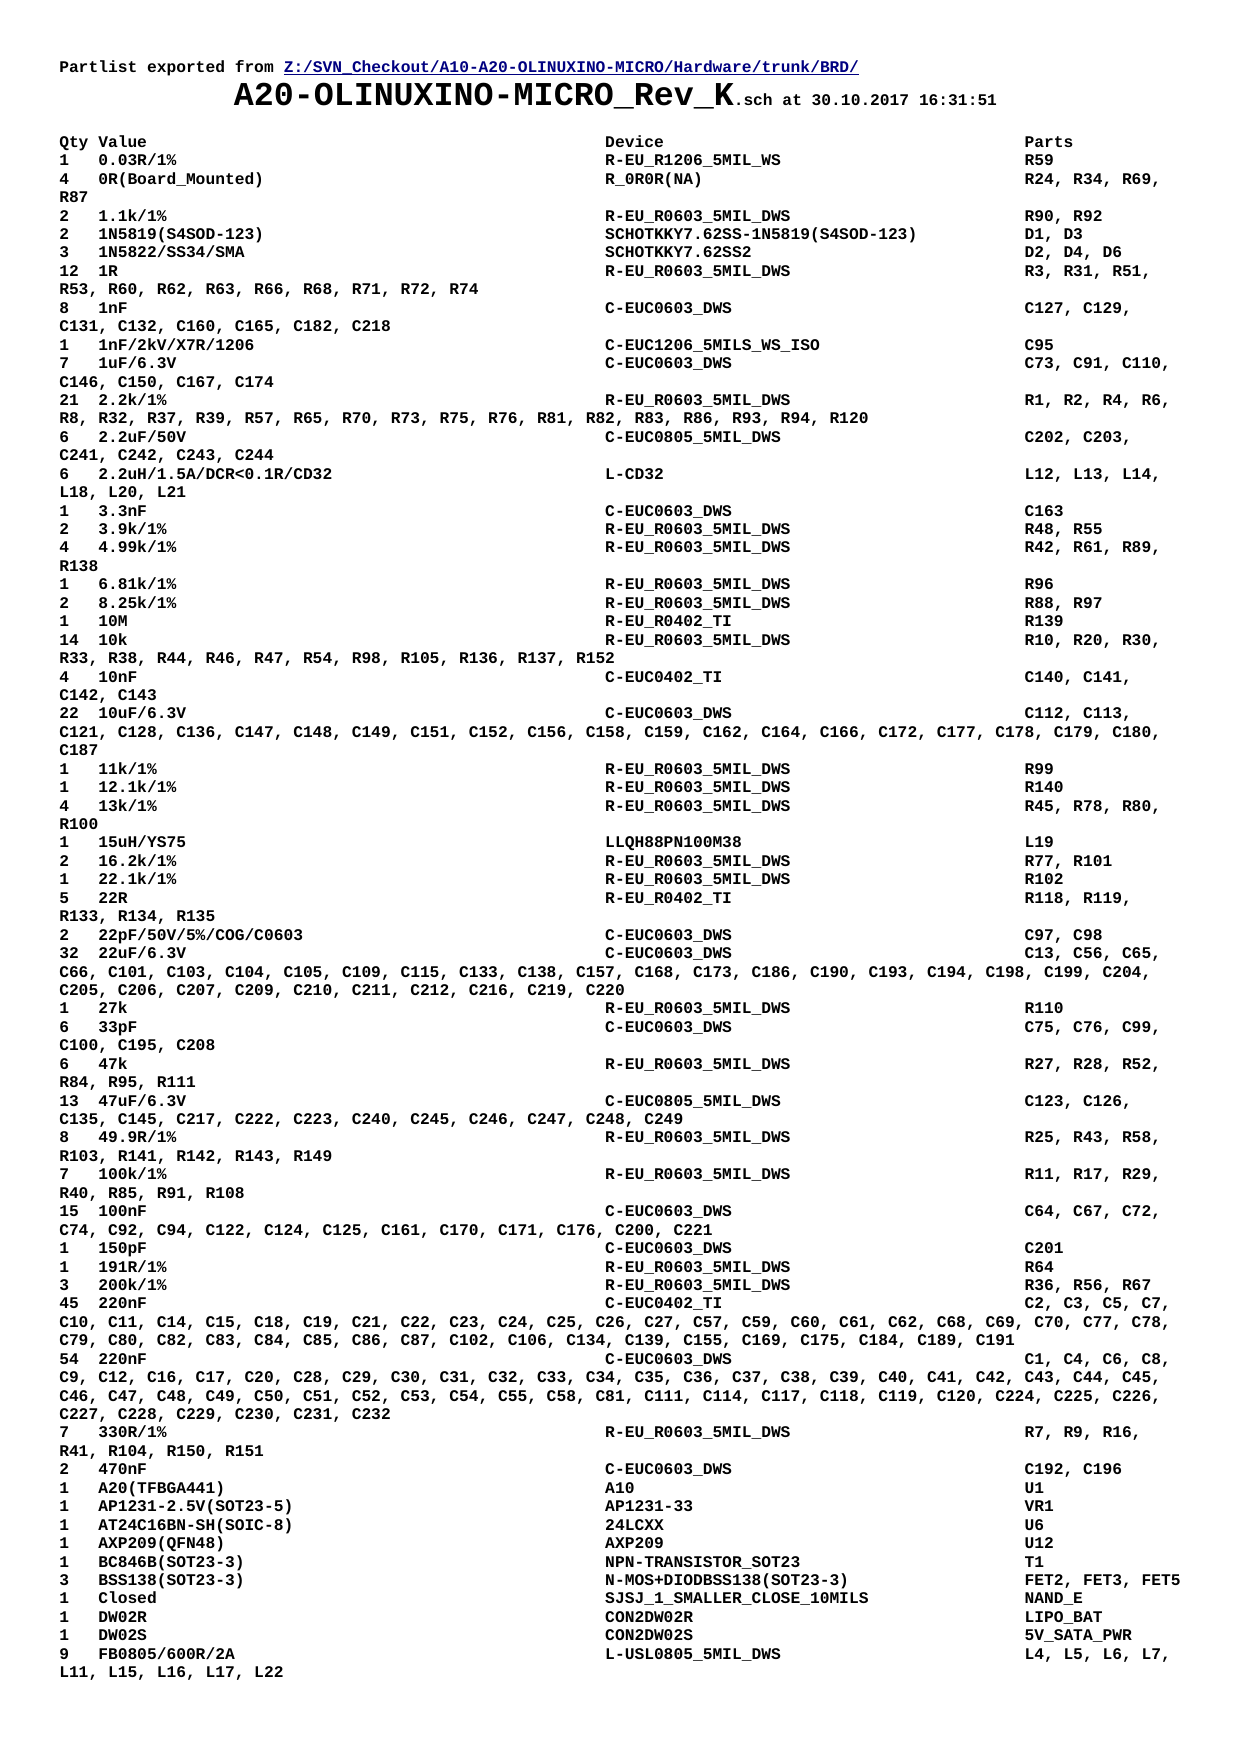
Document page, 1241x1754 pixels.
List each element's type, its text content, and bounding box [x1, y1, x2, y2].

text 2 3.9k/1% R-EU_R0603_5MIL_DWS R48, R55 [59, 521, 1181, 539]
text 1 0.03R/1% R-EU_R1206_5MIL_WS R59 [59, 152, 1181, 171]
text 1 27k R-EU_R0603_5MIL_DWS R110 [59, 1000, 1181, 1019]
text 1 11k/1% R-EU_R0603_5MIL_DWS R99 [59, 761, 1181, 779]
text 3 200k/1% R-EU_R0603_5MIL_DWS R36, R56, R67 [59, 1277, 1181, 1295]
text 1 AT24C16BN-SH(SOIC-8) 24LCXX U6 [59, 1517, 1181, 1535]
text 7 330R/1% R-EU_R0603_5MIL_DWS R7, R9, R16, R41, R104, R150, R151 [59, 1424, 1181, 1461]
text Qty Value Device Parts [59, 134, 1181, 152]
text 3 1N5822/SS34/SMA SCHOTKKY7.62SS2 D2, D4, D6 [59, 244, 1181, 263]
text 1 AXP209(QFN48) AXP209 U12 [59, 1535, 1181, 1553]
text 9 FB0805/600R/2A L-USL0805_5MIL_DWS L4, L5, L6, L7, L11, L15, L16, L17, L22 [59, 1646, 1181, 1682]
text 1 6.81k/1% R-EU_R0603_5MIL_DWS R96 [59, 576, 1181, 595]
text 1 BC846B(SOT23-3) NPN-TRANSISTOR_SOT23 T1 [59, 1553, 1181, 1572]
text 4 13k/1% R-EU_R0603_5MIL_DWS R45, R78, R80, R100 [59, 797, 1181, 834]
text 8 49.9R/1% R-EU_R0603_5MIL_DWS R25, R43, R58, R103, R141, R142, R143, R149 [59, 1129, 1181, 1166]
text 6 2.2uH/1.5A/DCR<0.1R/CD32 L-CD32 L12, L13, L14, L18, L20, L21 [59, 466, 1181, 502]
text 5 22R R-EU_R0402_TI R118, R119, R133, R134, R135 [59, 890, 1181, 927]
text 2 470nF C-EUC0603_DWS C192, C196 [59, 1461, 1181, 1480]
text 4 10nF C-EUC0402_TI C140, C141, C142, C143 [59, 668, 1181, 705]
text 4 4.99k/1% R-EU_R0603_5MIL_DWS R42, R61, R89, R138 [59, 539, 1181, 576]
text 1 22.1k/1% R-EU_R0603_5MIL_DWS R102 [59, 871, 1181, 890]
text 1 150pF C-EUC0603_DWS C201 [59, 1240, 1181, 1258]
text 1 DW02R CON2DW02R LIPO_BAT [59, 1609, 1181, 1627]
text Partlist exported from Z:/SVN_Checkout/A10-A20-OLINUXINO-MICRO/Hardware/trunk/BRD/ [59, 59, 1181, 77]
text 2 1.1k/1% R-EU_R0603_5MIL_DWS R90, R92 [59, 207, 1181, 226]
text 7 100k/1% R-EU_R0603_5MIL_DWS R11, R17, R29, R40, R85, R91, R108 [59, 1166, 1181, 1203]
text 1 A20(TFBGA441) A10 U1 [59, 1480, 1181, 1498]
text 13 47uF/6.3V C-EUC0805_5MIL_DWS C123, C126, C135, C145, C217, C222, C223, C240, C245, C246, C247, C248, C249 [59, 1092, 1181, 1129]
text 14 10k R-EU_R0603_5MIL_DWS R10, R20, R30, R33, R38, R44, R46, R47, R54, R98, R105, R136, R137, R152 [59, 632, 1181, 668]
text 1 10M R-EU_R0402_TI R139 [59, 613, 1181, 632]
text 1 1nF/2kV/X7R/1206 C-EUC1206_5MILS_WS_ISO C95 [59, 337, 1181, 355]
text 8 1nF C-EUC0603_DWS C127, C129, C131, C132, C160, C165, C182, C218 [59, 300, 1181, 337]
text 6 2.2uF/50V C-EUC0805_5MIL_DWS C202, C203, C241, C242, C243, C244 [59, 429, 1181, 466]
text 1 191R/1% R-EU_R0603_5MIL_DWS R64 [59, 1258, 1181, 1277]
text 54 220nF C-EUC0603_DWS C1, C4, C6, C8, C9, C12, C16, C17, C20, C28, C29, C30, C31, C32, C33, C34, C35, C36, C37, C38, C39, C40, C41, C42, C43, C44, C45, C46, C47, C48, C49, C50, C51, C52, C53, C54, C55, C58, C81, C111, C114, C117, C118, C119, C120, C224, C225, C226, C227, C228, C229, C230, C231, C232 [59, 1351, 1181, 1424]
text 1 15uH/YS75 LLQH88PN100M38 L19 [59, 834, 1181, 853]
text 6 33pF C-EUC0603_DWS C75, C76, C99, C100, C195, C208 [59, 1019, 1181, 1056]
text 2 16.2k/1% R-EU_R0603_5MIL_DWS R77, R101 [59, 853, 1181, 871]
text A20-OLINUXINO-MICRO_Rev_K.sch at 30.10.2017 16:31:51 [59, 77, 1181, 115]
text 4 0R(Board_Mounted) R_0R0R(NA) R24, R34, R69, R87 [59, 171, 1181, 207]
text 1 Closed SJSJ_1_SMALLER_CLOSE_10MILS NAND_E [59, 1590, 1181, 1609]
text 12 1R R-EU_R0603_5MIL_DWS R3, R31, R51, R53, R60, R62, R63, R66, R68, R71, R72, R74 [59, 263, 1181, 300]
text 7 1uF/6.3V C-EUC0603_DWS C73, C91, C110, C146, C150, C167, C174 [59, 355, 1181, 392]
text 2 1N5819(S4SOD-123) SCHOTKKY7.62SS-1N5819(S4SOD-123) D1, D3 [59, 226, 1181, 244]
text 21 2.2k/1% R-EU_R0603_5MIL_DWS R1, R2, R4, R6, R8, R32, R37, R39, R57, R65, R70, R73, R75, R76, R81, R82, R83, R86, R93, R94, R120 [59, 392, 1181, 429]
text 6 47k R-EU_R0603_5MIL_DWS R27, R28, R52, R84, R95, R111 [59, 1056, 1181, 1092]
text 45 220nF C-EUC0402_TI C2, C3, C5, C7, C10, C11, C14, C15, C18, C19, C21, C22, C23, C24, C25, C26, C27, C57, C59, C60, C61, C62, C68, C69, C70, C77, C78, C79, C80, C82, C83, C84, C85, C86, C87, C102, C106, C134, C139, C155, C169, C175, C184, C189, C191 [59, 1295, 1181, 1351]
text 22 10uF/6.3V C-EUC0603_DWS C112, C113, C121, C128, C136, C147, C148, C149, C151, C152, C156, C158, C159, C162, C164, C166, C172, C177, C178, C179, C180, C187 [59, 705, 1181, 761]
text 2 8.25k/1% R-EU_R0603_5MIL_DWS R88, R97 [59, 595, 1181, 613]
text 2 22pF/50V/5%/COG/C0603 C-EUC0603_DWS C97, C98 [59, 927, 1181, 945]
text 3 BSS138(SOT23-3) N-MOS+DIODBSS138(SOT23-3) FET2, FET3, FET5 [59, 1572, 1181, 1590]
text 15 100nF C-EUC0603_DWS C64, C67, C72, C74, C92, C94, C122, C124, C125, C161, C170, C171, C176, C200, C221 [59, 1203, 1181, 1240]
text 1 AP1231-2.5V(SOT23-5) AP1231-33 VR1 [59, 1498, 1181, 1517]
text 1 3.3nF C-EUC0603_DWS C163 [59, 502, 1181, 521]
text 1 12.1k/1% R-EU_R0603_5MIL_DWS R140 [59, 779, 1181, 797]
text 1 DW02S CON2DW02S 5V_SATA_PWR [59, 1627, 1181, 1646]
text 32 22uF/6.3V C-EUC0603_DWS C13, C56, C65, C66, C101, C103, C104, C105, C109, C115, C133, C138, C157, C168, C173, C186, C190, C193, C194, C198, C199, C204, C205, C206, C207, C209, C210, C211, C212, C216, C219, C220 [59, 945, 1181, 1000]
